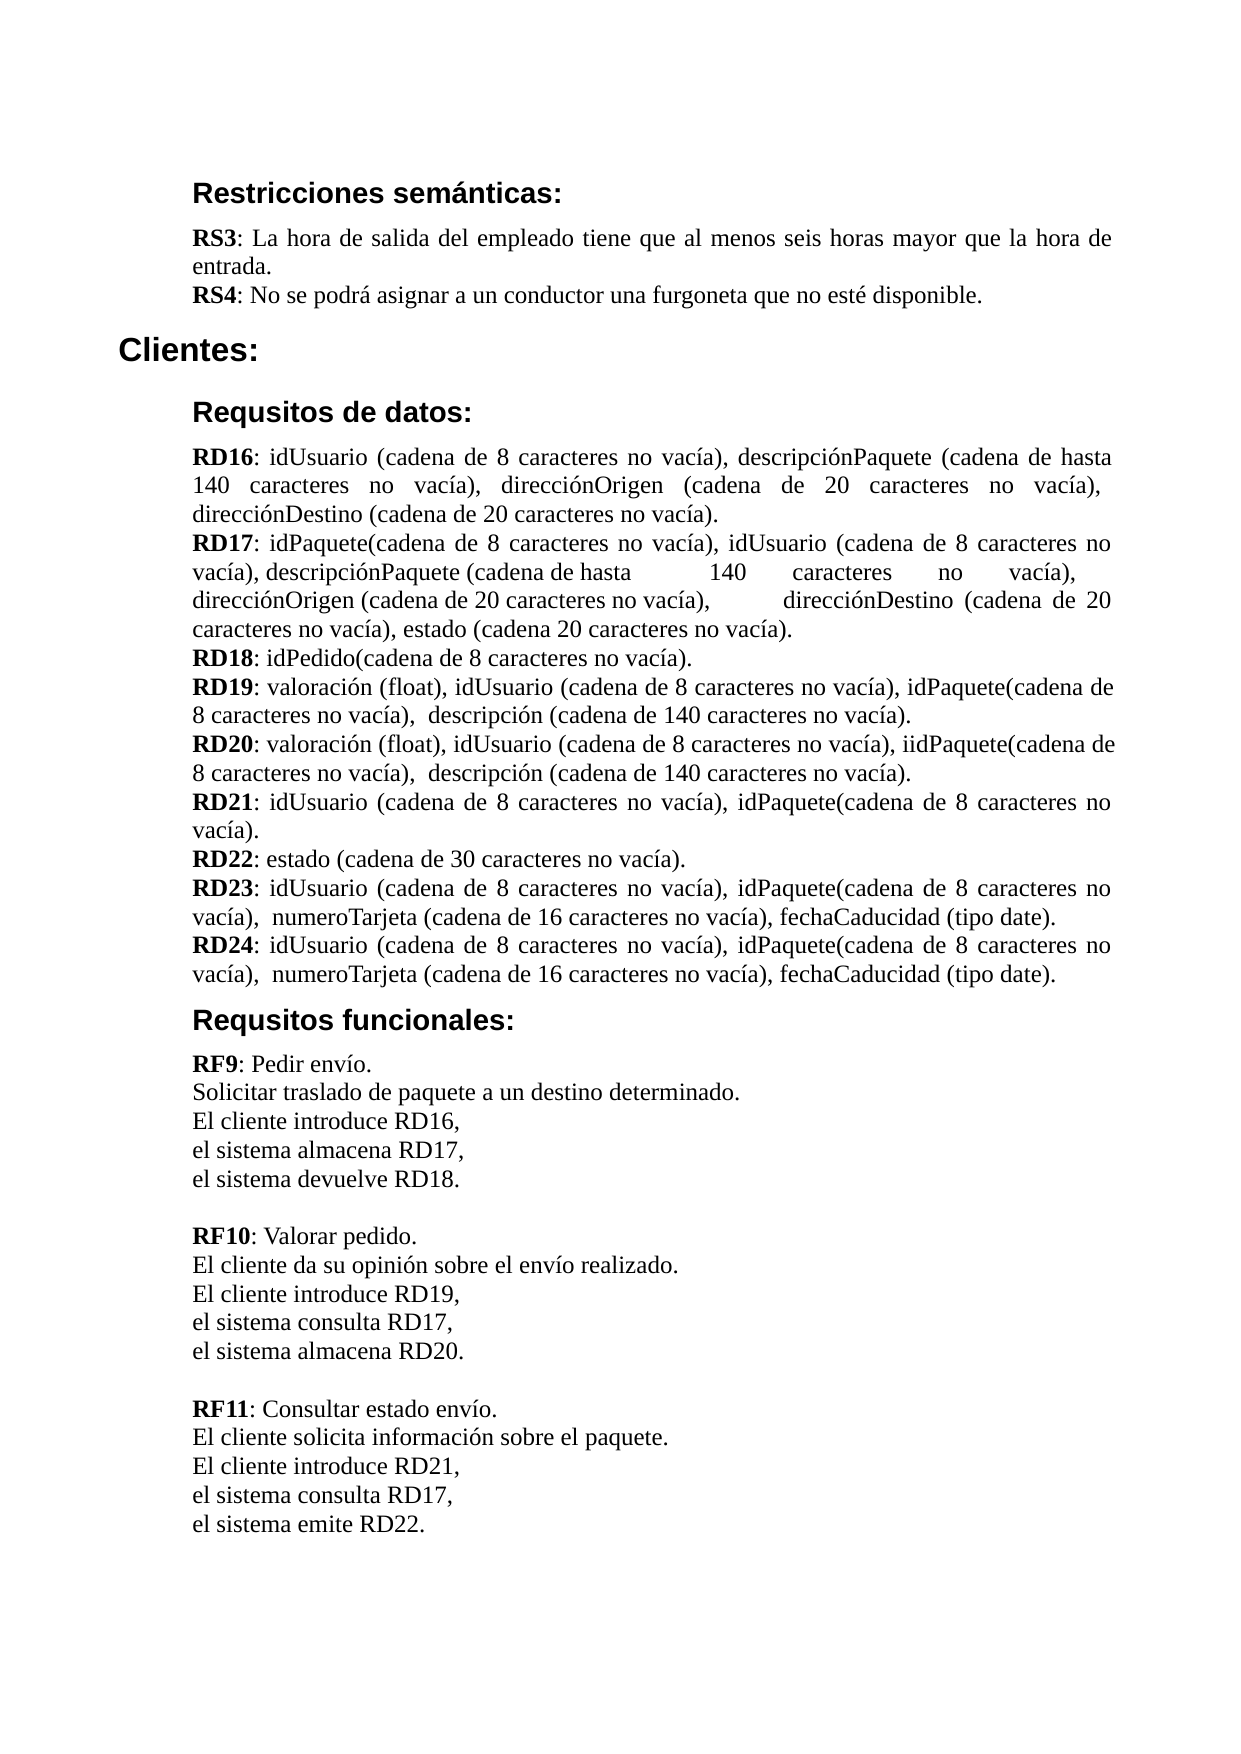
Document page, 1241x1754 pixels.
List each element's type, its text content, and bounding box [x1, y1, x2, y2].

text RF11: Consultar estado envío. [118, 1394, 1122, 1422]
text RS3: La hora de salida del empleado tiene que al menos seis horas mayor que la hora de entrada. [118, 223, 1122, 280]
text RF10: Valorar pedido. [118, 1221, 1122, 1250]
text RD18: idPedido(cadena de 8 caracteres no vacía). [118, 643, 1122, 672]
text El cliente solicita información sobre el paquete. [118, 1422, 1122, 1451]
text RD23: idUsuario (cadena de 8 caracteres no vacía), idPaquete(cadena de 8 caracteres no vacía), numeroTarjeta (cadena de 16 caracteres no vacía), fechaCaducidad (tipo date). [118, 873, 1122, 930]
text el sistema consulta RD17, [118, 1307, 1122, 1336]
text RD19: valoración (float), idUsuario (cadena de 8 caracteres no vacía), idPaquete(cadena de 8 caracteres no vacía), descripción (cadena de 140 caracteres no vacía). [118, 672, 1122, 729]
text RS4: No se podrá asignar a un conductor una furgoneta que no esté disponible. [118, 280, 1122, 309]
text el sistema devuelve RD18. [118, 1164, 1122, 1192]
subtitle Requsitos funcionales: [118, 1002, 1122, 1036]
subtitle Clientes: [118, 330, 1122, 368]
text El cliente introduce RD21, [118, 1451, 1122, 1480]
text el sistema consulta RD17, [118, 1480, 1122, 1509]
text RF9: Pedir envío. [118, 1049, 1122, 1077]
text RD20: valoración (float), idUsuario (cadena de 8 caracteres no vacía), iidPaquete(cadena de 8 caracteres no vacía), descripción (cadena de 140 caracteres no vacía). [118, 729, 1122, 787]
text RD17: idPaquete(cadena de 8 caracteres no vacía), idUsuario (cadena de 8 caracteres no vacía), descripciónPaquete (cadena de hasta 140 caracteres no vacía), direcciónOrigen (cadena de 20 caracteres no vacía), direcciónDestino (cadena de 20 caracteres no vacía), estado (cadena 20 caracteres no vacía). [118, 528, 1122, 643]
text El cliente introduce RD19, [118, 1279, 1122, 1307]
subtitle Restricciones semánticas: [118, 176, 1122, 210]
text El cliente introduce RD16, [118, 1106, 1122, 1135]
text El cliente da su opinión sobre el envío realizado. [118, 1250, 1122, 1279]
text RD21: idUsuario (cadena de 8 caracteres no vacía), idPaquete(cadena de 8 caracteres no vacía). [118, 787, 1122, 844]
text Solicitar traslado de paquete a un destino determinado. [118, 1077, 1122, 1106]
text RD22: estado (cadena de 30 caracteres no vacía). [118, 844, 1122, 873]
text el sistema almacena RD17, [118, 1135, 1122, 1164]
text el sistema emite RD22. [118, 1509, 1122, 1537]
text el sistema almacena RD20. [118, 1336, 1122, 1365]
subtitle Requsitos de datos: [118, 395, 1122, 429]
text RD16: idUsuario (cadena de 8 caracteres no vacía), descripciónPaquete (cadena de hasta 140 caracteres no vacía), direcciónOrigen (cadena de 20 caracteres no vacía), direcciónDestino (cadena de 20 caracteres no vacía). [118, 442, 1122, 528]
text RD24: idUsuario (cadena de 8 caracteres no vacía), idPaquete(cadena de 8 caracteres no vacía), numeroTarjeta (cadena de 16 caracteres no vacía), fechaCaducidad (tipo date). [118, 930, 1122, 988]
